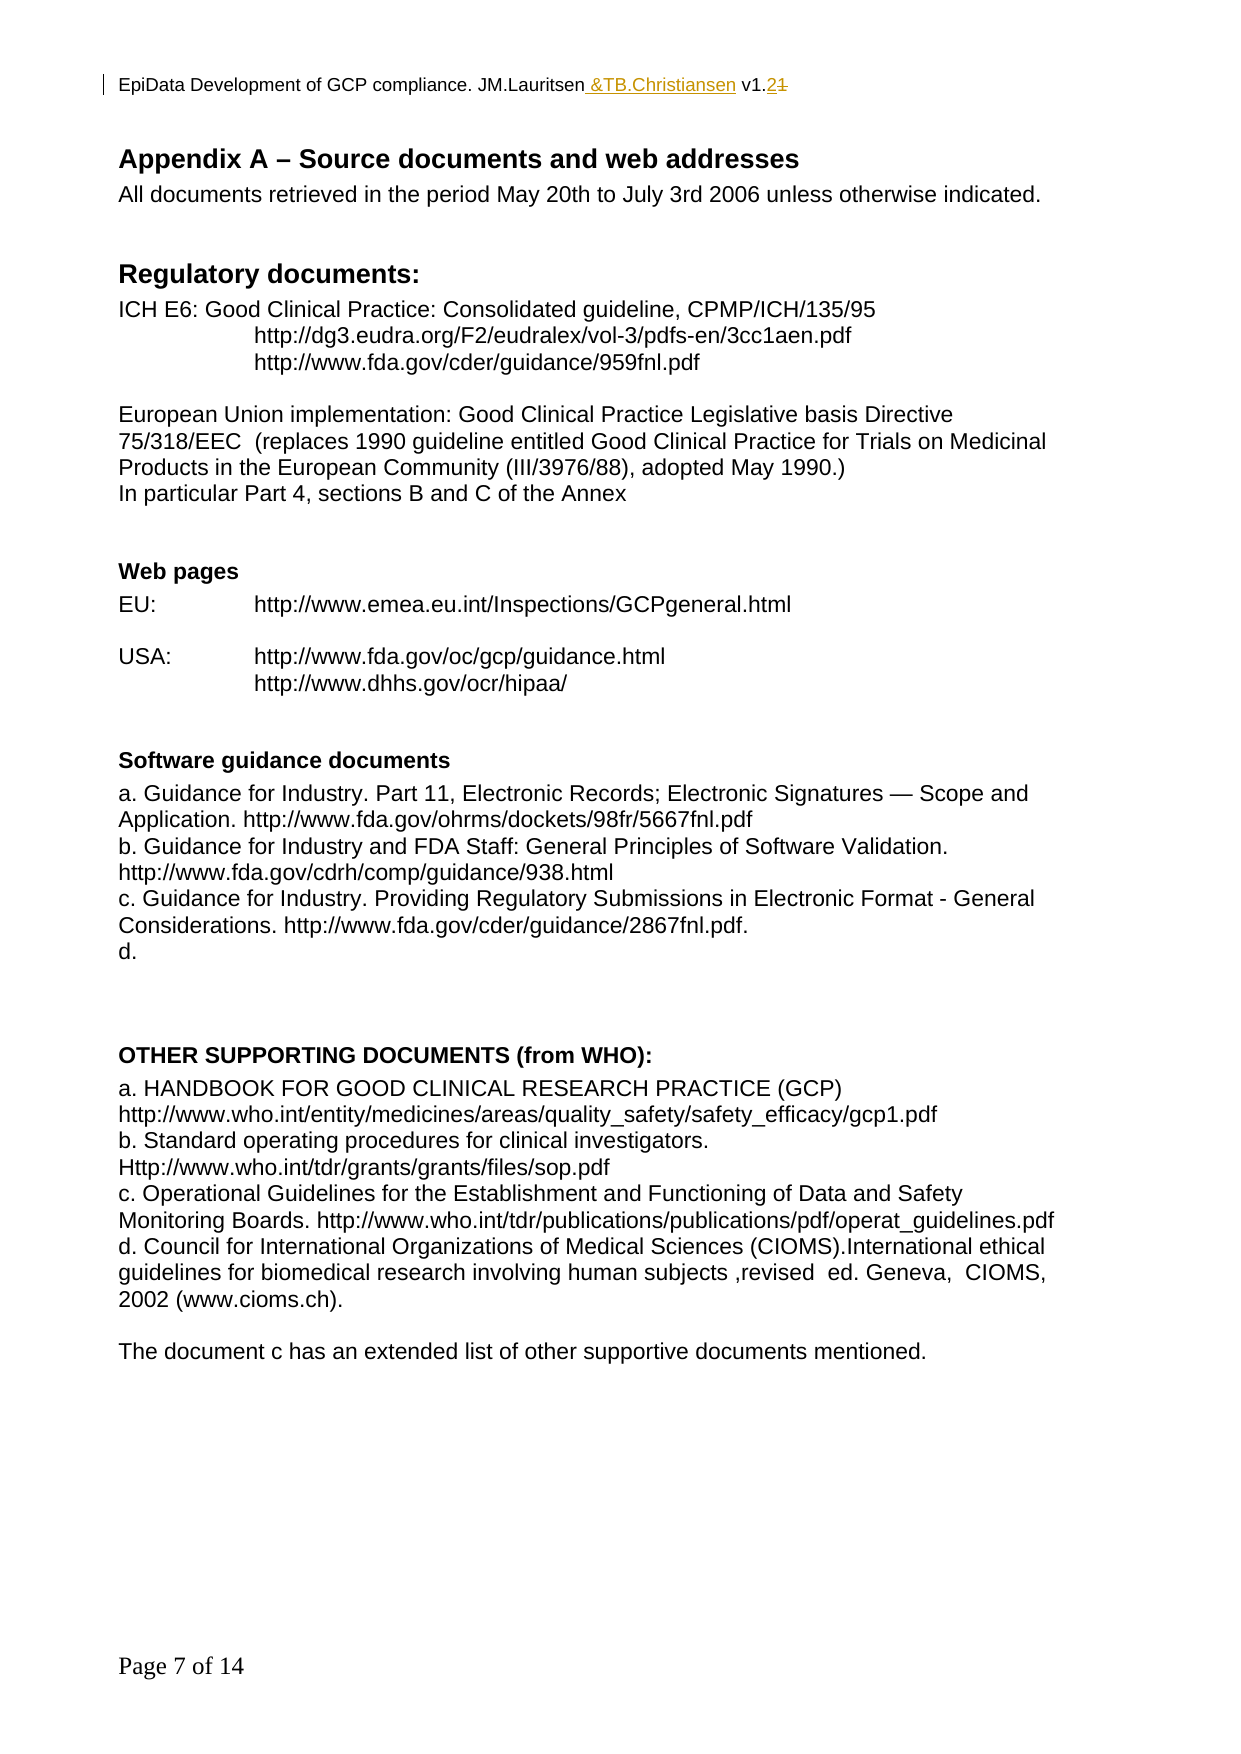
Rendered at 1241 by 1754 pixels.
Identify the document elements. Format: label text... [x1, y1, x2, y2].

subtitle Regulatory documents: [118, 258, 1071, 289]
text http://dg3.eudra.org/F2/eudralex/vol-3/pdfs-en/3cc1aen.pdf [118, 322, 1071, 348]
text USA: http://www.fda.gov/oc/gcp/guidance.html [118, 643, 1071, 670]
text d. [118, 938, 1071, 964]
text d. Council for International Organizations of Medical Sciences (CIOMS).International ethical guidelines for biomedical research involving human subjects ,revised ed. Geneva, CIOMS, 2002 (www.cioms.ch). [118, 1233, 1071, 1312]
text European Union implementation: Good Clinical Practice Legislative basis Directive 75/318/EEC (replaces 1990 guideline entitled Good Clinical Practice for Trials on Medicinal Products in the European Community (III/3976/88), adopted May 1990.) In particular Part 4, sections B and C of the Annex [118, 401, 1071, 507]
text c. Operational Guidelines for the Establishment and Functioning of Data and Safety Monitoring Boards. http://www.who.int/tdr/publications/publications/pdf/operat_guidelines.pdf [118, 1180, 1071, 1233]
subtitle Software guidance documents [118, 747, 1071, 774]
text ICH E6: Good Clinical Practice: Consolidated guideline, CPMP/ICH/135/95 [118, 296, 1071, 322]
text EU: http://www.emea.eu.int/Inspections/GCPgeneral.html [118, 591, 1071, 617]
text a. HANDBOOK FOR GOOD CLINICAL RESEARCH PRACTICE (GCP) http://www.who.int/entity/medicines/areas/quality_safety/safety_efficacy/gcp1.pdf [118, 1075, 1071, 1127]
text a. Guidance for Industry. Part 11, Electronic Records; Electronic Signatures — Scope and Application. http://www.fda.gov/ohrms/dockets/98fr/5667fnl.pdf [118, 780, 1071, 833]
text http://www.fda.gov/cder/guidance/959fnl.pdf [118, 348, 1071, 375]
subtitle Appendix A – Source documents and web addresses [118, 143, 1071, 174]
text b. Standard operating procedures for clinical investigators. Http://www.who.int/tdr/grants/grants/files/sop.pdf [118, 1127, 1071, 1180]
text http://www.dhhs.gov/ocr/hipaa/ [118, 670, 1071, 696]
text c. Guidance for Industry. Providing Regulatory Submissions in Electronic Format - General Considerations. http://www.fda.gov/cder/guidance/2867fnl.pdf. [118, 885, 1071, 938]
text The document c has an extended list of other supportive documents mentioned. [118, 1338, 1071, 1365]
text All documents retrieved in the period May 20th to July 3rd 2006 unless otherwise indicated. [118, 181, 1071, 207]
text b. Guidance for Industry and FDA Staff: General Principles of Software Validation. http://www.fda.gov/cdrh/comp/guidance/938.html [118, 833, 1071, 885]
subtitle OTHER SUPPORTING DOCUMENTS (from WHO): [118, 1042, 1071, 1068]
subtitle Web pages [118, 558, 1071, 584]
